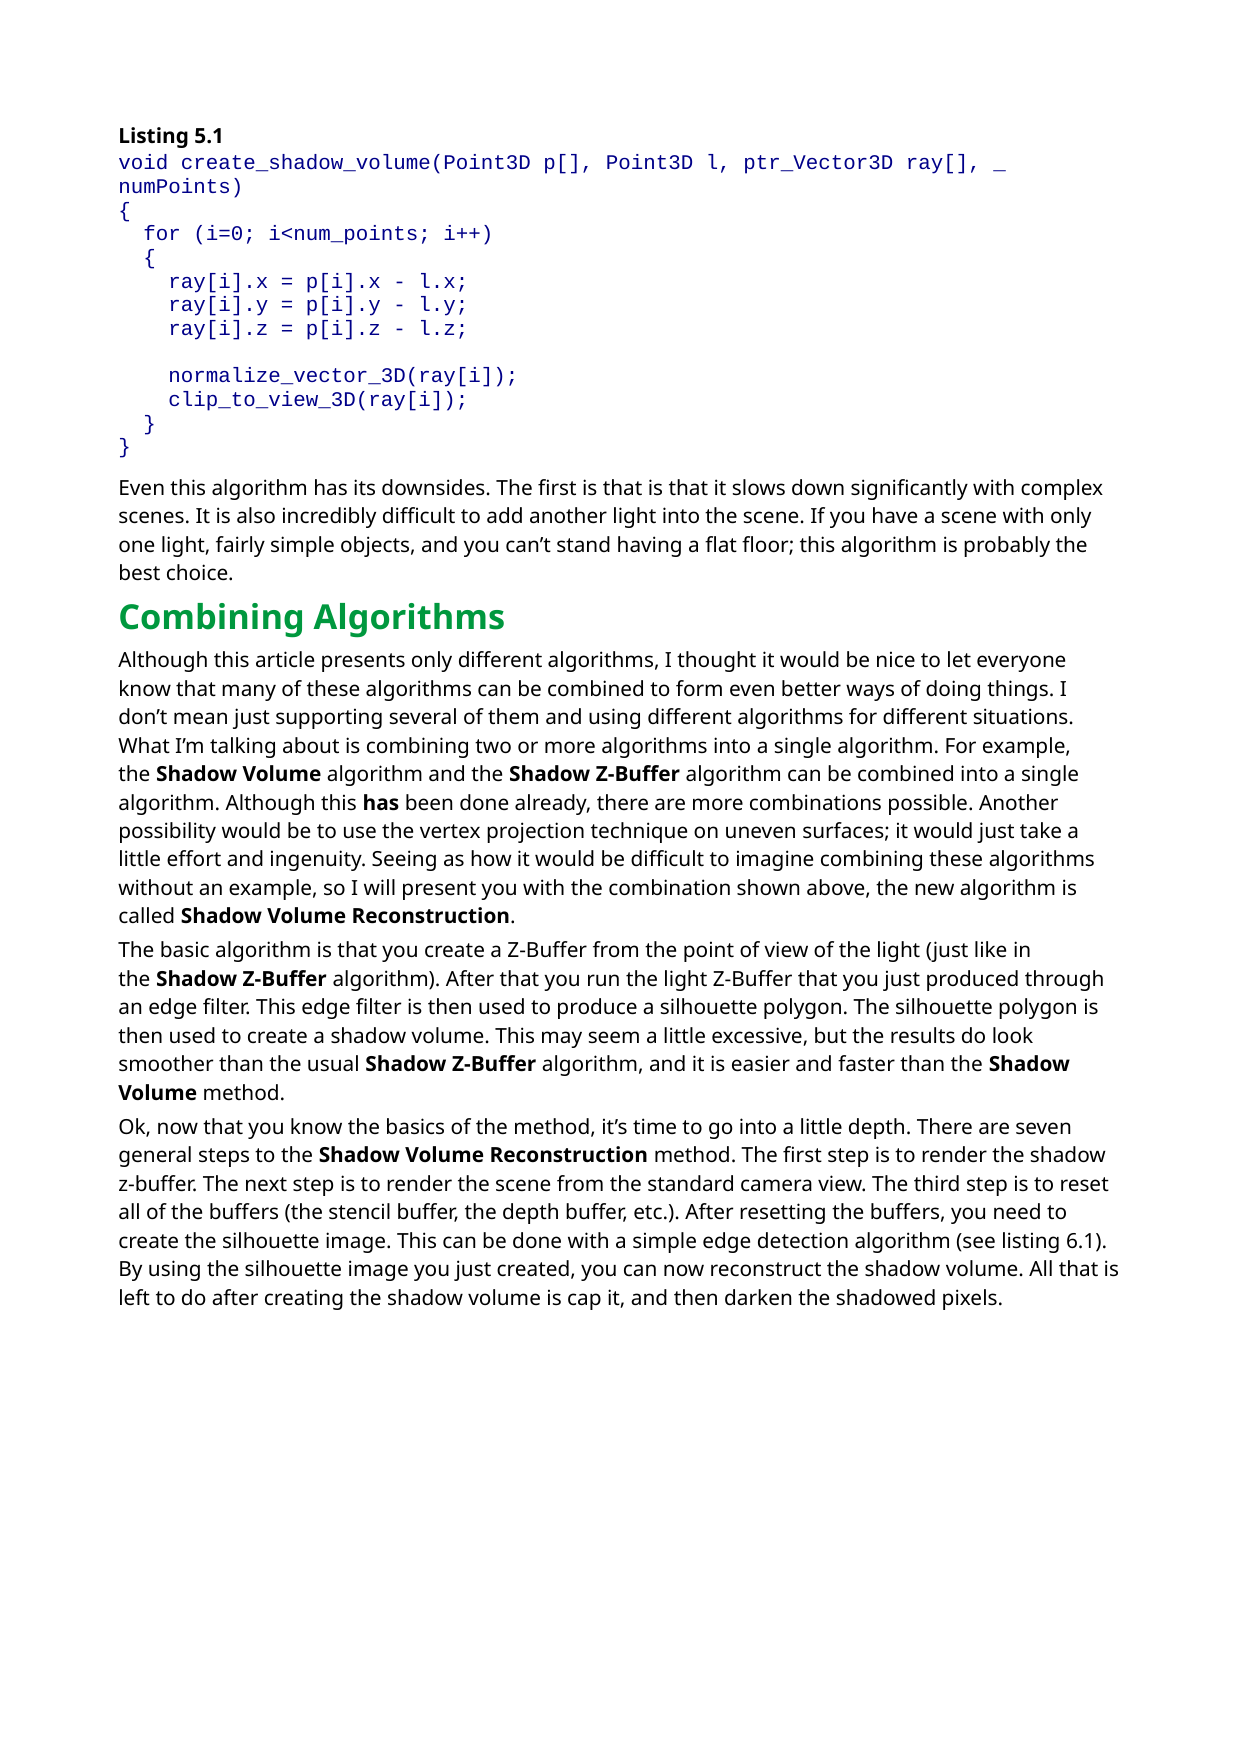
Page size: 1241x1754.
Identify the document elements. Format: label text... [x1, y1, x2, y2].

text Ok, now that you know the basics of the method, it’s time to go into a little depth. There are seven general steps to the Shadow Volume Reconstruction method. The first step is to render the shadow z-buffer. The next step is to render the scene from the standard camera view. The third step is to reset all of the buffers (the stencil buffer, the depth buffer, etc.). After resetting the buffers, you need to create the silhouette image. This can be done with a simple edge detection algorithm (see listing 6.1). By using the silhouette image you just created, you can now reconstruct the shadow volume. All that is left to do after creating the shadow volume is cap it, and then darken the shadowed pixels. [118, 1112, 1122, 1311]
text Listing 5.1 [118, 121, 1122, 149]
text ray[i].z = p[i].z - l.z; [118, 318, 1122, 342]
text ray[i].y = p[i].y - l.y; [118, 294, 1122, 318]
text Combining Algorithms [118, 593, 1122, 639]
text The basic algorithm is that you create a Z-Buffer from the point of view of the light (just like in the Shadow Z-Buffer algorithm). After that you run the light Z-Buffer that you just produced through an edge filter. This edge filter is then used to produce a silhouette polygon. The silhouette polygon is then used to create a shadow volume. This may seem a little excessive, but the results do look smoother than the usual Shadow Z-Buffer algorithm, and it is easier and faster than the Shadow Volume method. [118, 936, 1122, 1106]
text clip_to_view_3D(ray[i]); [118, 389, 1122, 412]
text normalize_vector_3D(ray[i]); [118, 365, 1122, 389]
text for (i=0; i<num_points; i++) [118, 223, 1122, 247]
text } [118, 436, 1122, 460]
text Even this algorithm has its downsides. The first is that is that it slows down significantly with complex scenes. It is also incredibly difficult to add another light into the scene. If you have a scene with only one light, fairly simple objects, and you can’t stand having a flat floor; this algorithm is probably the best choice. [118, 473, 1122, 587]
text { [118, 247, 1122, 271]
text { [118, 200, 1122, 223]
text } [118, 412, 1122, 436]
text ray[i].x = p[i].x - l.x; [118, 271, 1122, 294]
text void create_shadow_volume(Point3D p[], Point3D l, ptr_Vector3D ray[], _ numPoints) [118, 152, 1122, 200]
text Although this article presents only different algorithms, I thought it would be nice to let everyone know that many of these algorithms can be combined to form even better ways of doing things. I don’t mean just supporting several of them and using different algorithms for different situations. What I’m talking about is combining two or more algorithms into a single algorithm. For example, the Shadow Volume algorithm and the Shadow Z-Buffer algorithm can be combined into a single algorithm. Although this has been done already, there are more combinations possible. Another possibility would be to use the vertex projection technique on uneven surfaces; it would just take a little effort and ingenuity. Seeing as how it would be difficult to imagine combining these algorithms without an example, so I will present you with the combination shown above, the new algorithm is called Shadow Volume Reconstruction. [118, 645, 1122, 930]
